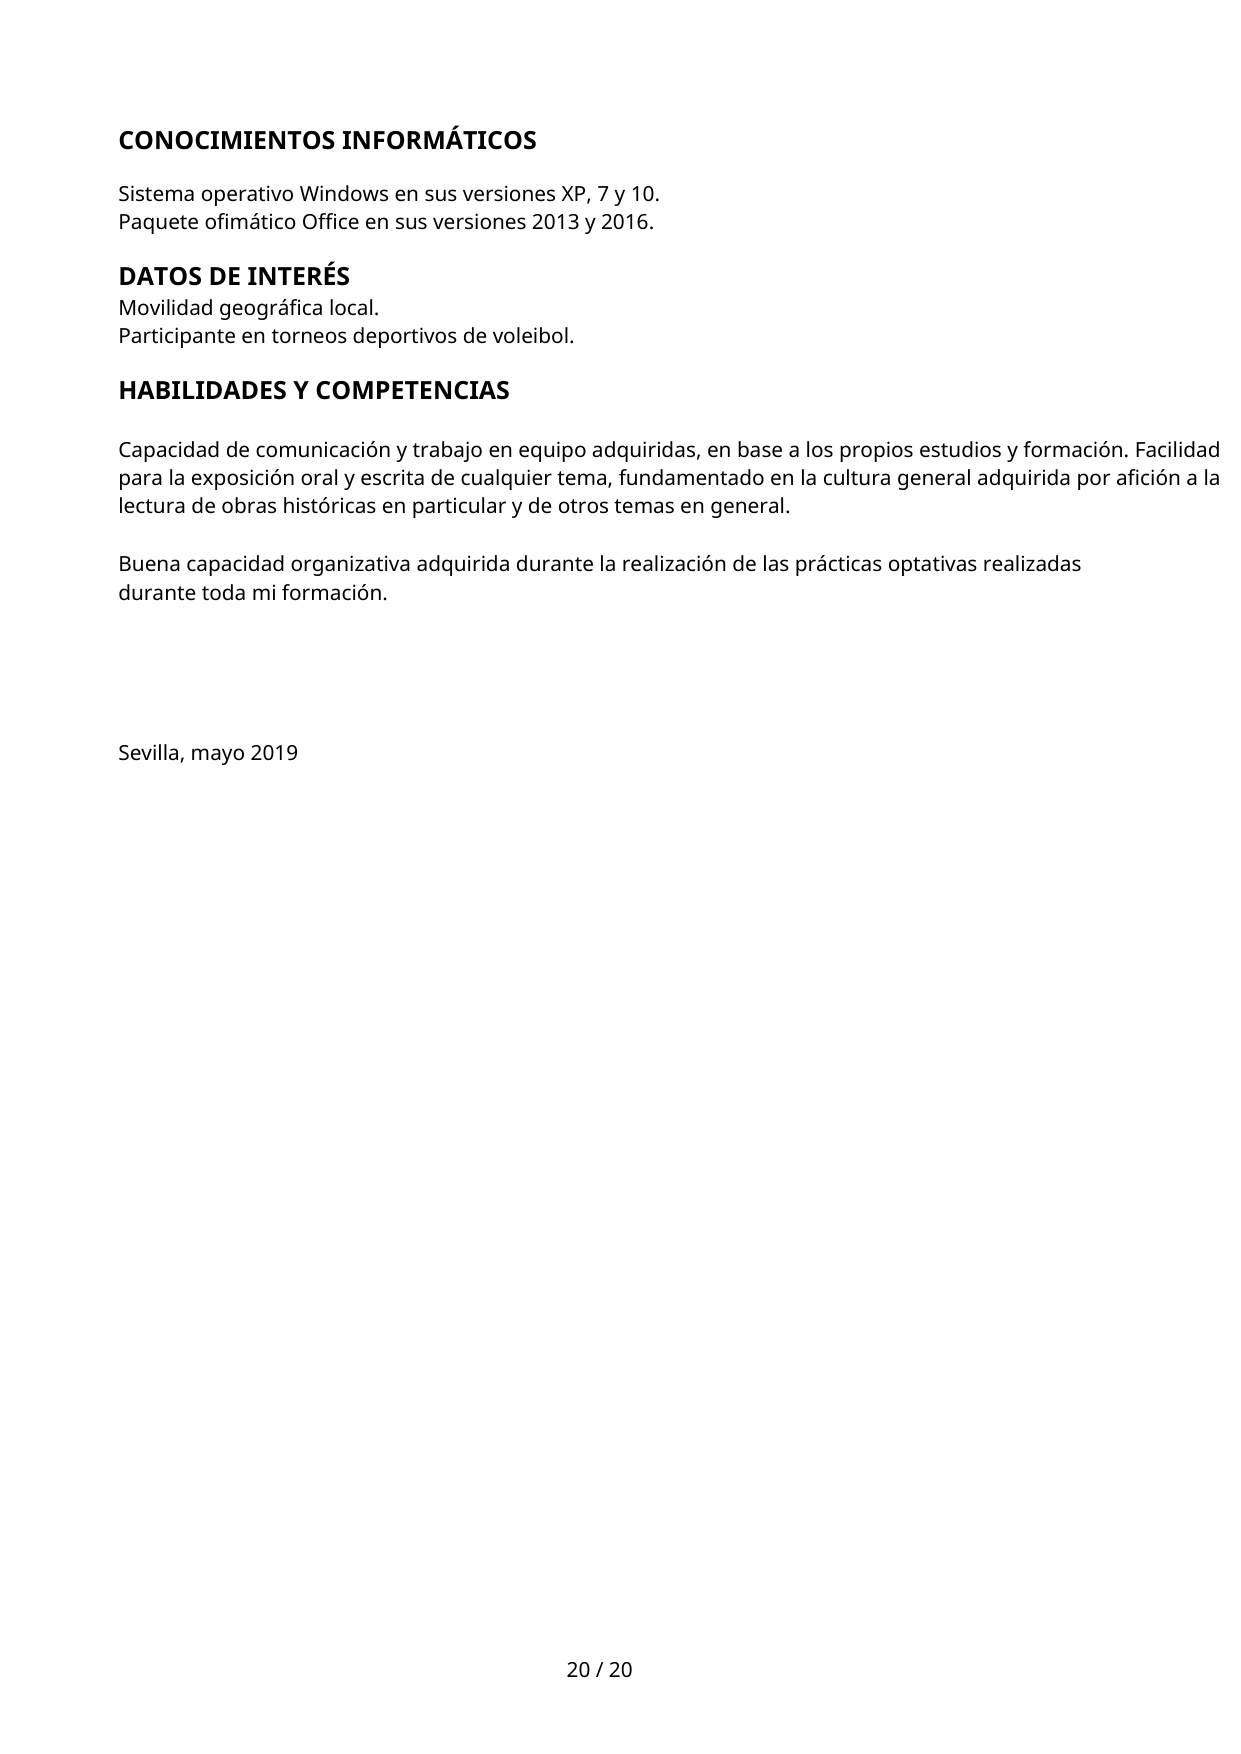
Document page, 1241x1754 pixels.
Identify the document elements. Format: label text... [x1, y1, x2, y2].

text Sevilla, mayo 2019 [118, 738, 1122, 766]
table_cell CONOCIMIENTOS INFORMÁTICOS Sistema operativo Windows en sus versiones XP, 7 y 10. Paquete ofimático Office en sus versiones 2013 y 2016. DATOS DE INTERÉS Movilidad geográfica local. Participante en torneos deportivos de voleibol. HABILIDADES Y COMPETENCIAS Capacidad de comunicación y trabajo en equipo adquiridas, en base a los propios estudios y formación. Facilidad para la exposición oral y escrita de cualquier tema, fundamentado en la cultura general adquirida por afición a la lectura de obras históricas en particular y de otros temas en general. [118, 118, 1240, 524]
text Buena capacidad organizativa adquirida durante la realización de las prácticas optativas realizadas durante toda mi formación. [118, 549, 1122, 606]
